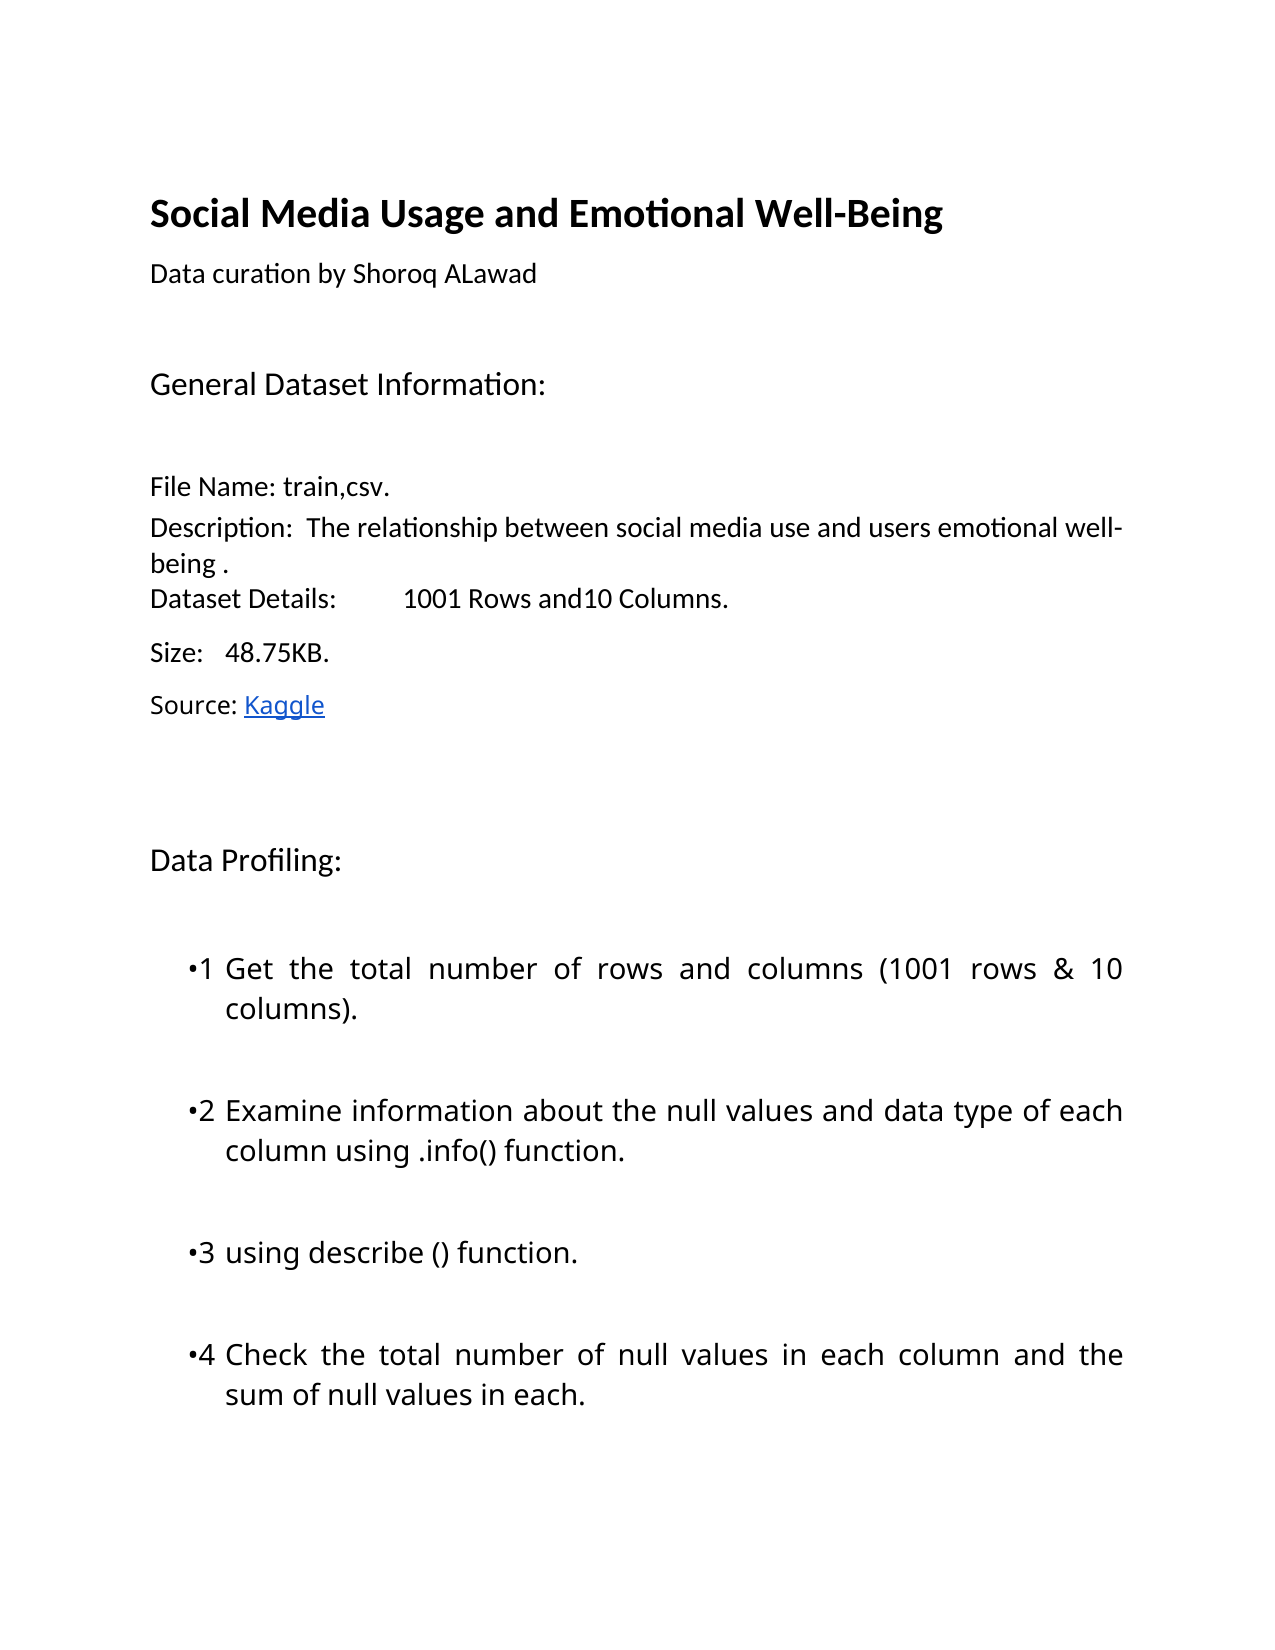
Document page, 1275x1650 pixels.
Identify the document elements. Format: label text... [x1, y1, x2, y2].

text File Name: train,csv. [150, 468, 1125, 504]
list Get the total number of rows and columns (1001 rows & 10 columns). [187, 949, 1125, 1028]
text Data Profiling: [150, 839, 1125, 880]
subtitle Social Media Usage and Emotional Well-Being [150, 187, 1125, 238]
text Data curation by Shoroq ALawad [150, 255, 1125, 290]
list using describe () function. [187, 1232, 1125, 1272]
text Description: The relationship between social media use and users emotional well-being . [150, 509, 1125, 580]
text Dataset Details: 1001 Rows and10 Columns. [150, 580, 1125, 616]
text Source: Kaggle [150, 687, 1125, 721]
list Examine information about the null values and data type of each column using .info() function. [187, 1091, 1125, 1170]
text General Dataset Information: [150, 363, 1125, 403]
list Check the total number of null values in each column and the sum of null values in each. [187, 1334, 1125, 1414]
text Size: 48.75KB. [150, 634, 1125, 669]
